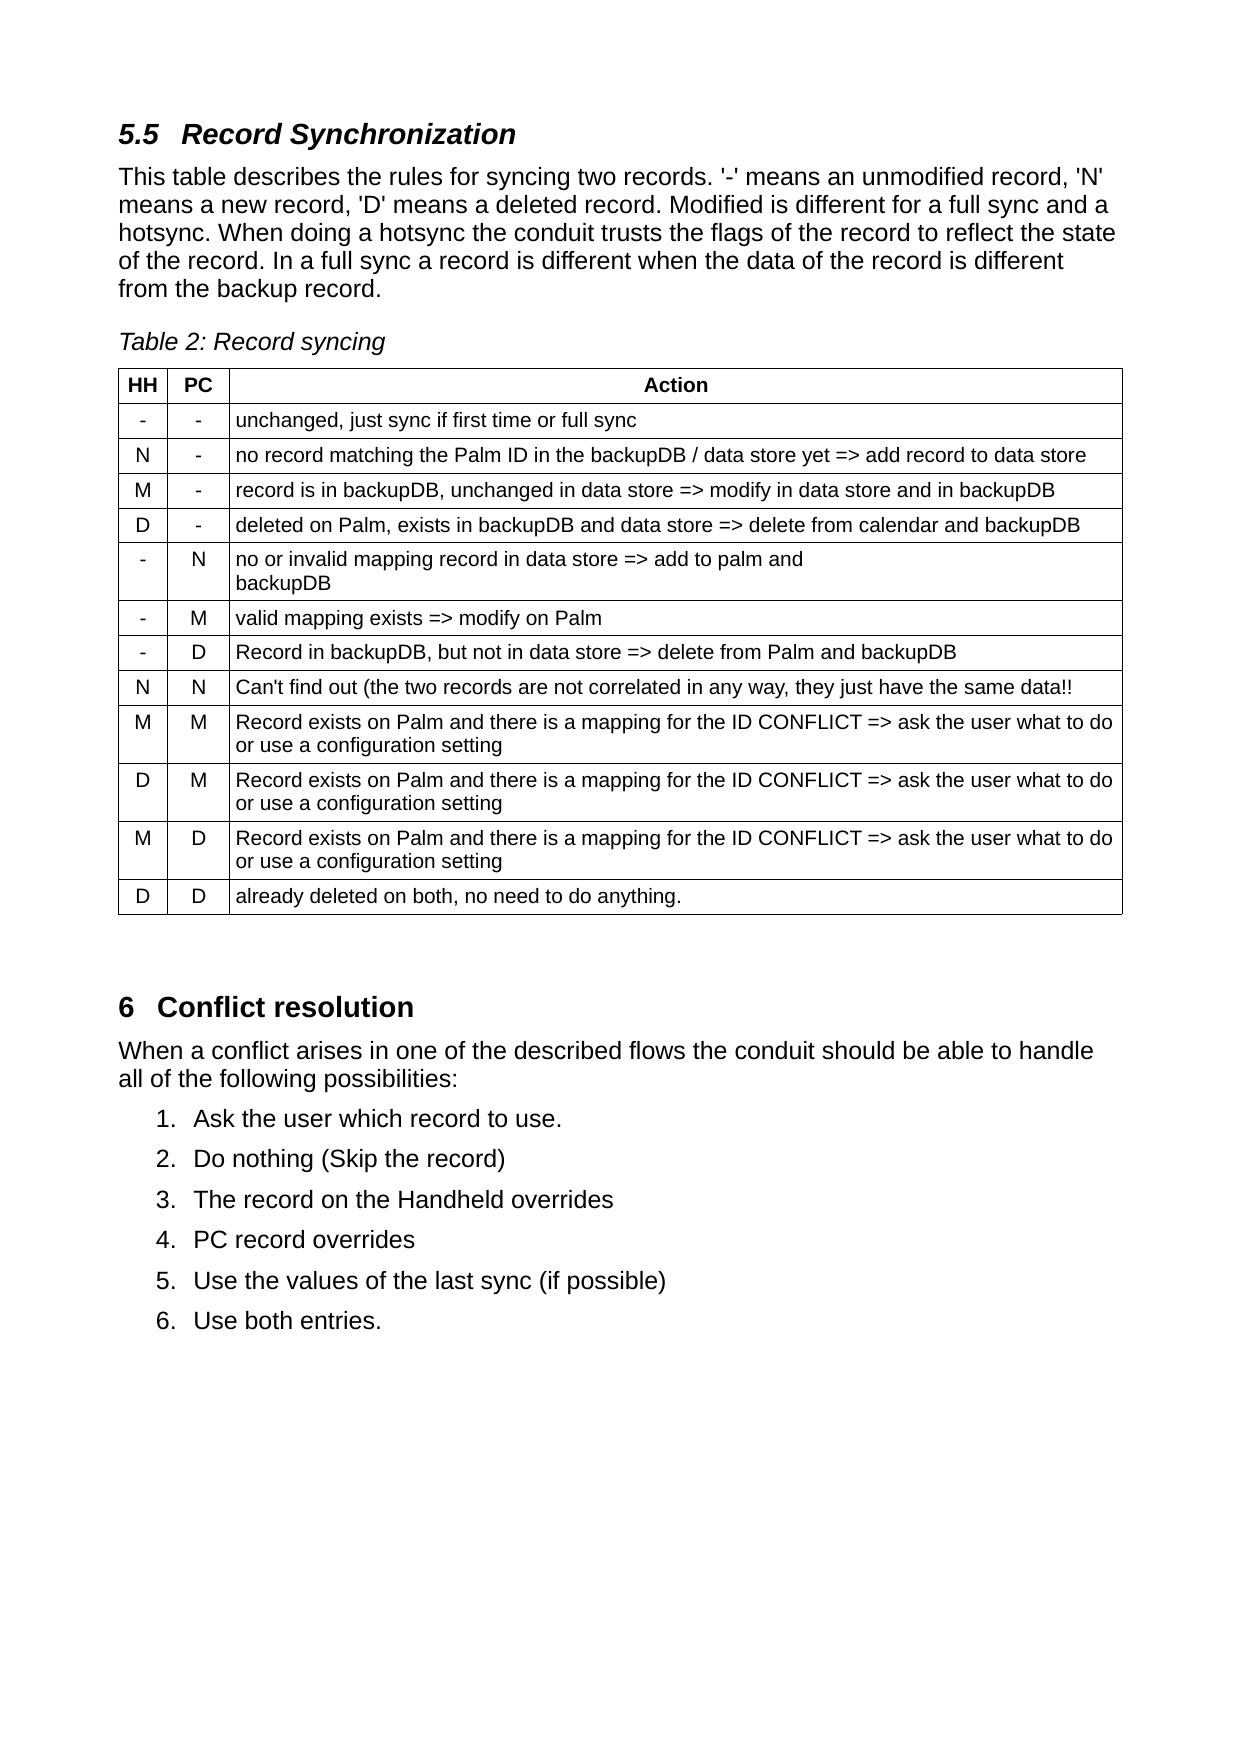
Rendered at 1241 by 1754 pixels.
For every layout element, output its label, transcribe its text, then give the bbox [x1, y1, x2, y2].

subtitle Conflict resolution [118, 991, 1122, 1024]
table_cell D [119, 509, 167, 542]
table_cell - [119, 601, 167, 635]
table_cell Can't find out (the two records are not correlated in any way, they just have the same data!! [230, 671, 1122, 704]
subtitle Record Synchronization [118, 118, 1122, 151]
table_cell - [119, 636, 167, 670]
list Ask the user which record to use. [156, 1105, 1122, 1133]
table_cell - [168, 439, 229, 473]
table_header Action [230, 369, 1122, 403]
table_cell Record exists on Palm and there is a mapping for the ID CONFLICT => ask the user what to do or use a configuration setting [230, 822, 1122, 879]
table_cell M [168, 764, 229, 821]
table_cell N [168, 543, 229, 600]
list PC record overrides [156, 1226, 1122, 1254]
table_header PC [168, 369, 229, 403]
table_cell deleted on Palm, exists in backupDB and data store => delete from calendar and backupDB [230, 509, 1122, 542]
table_cell - [168, 509, 229, 542]
table_cell unchanged, just sync if first time or full sync [230, 404, 1122, 438]
table_cell no or invalid mapping record in data store => add to palm and backupDB [230, 543, 1122, 600]
table_cell N [168, 671, 229, 704]
table_cell M [119, 474, 167, 507]
table_cell valid mapping exists => modify on Palm [230, 601, 1122, 635]
table_cell - [119, 404, 167, 438]
list Do nothing (Skip the record) [156, 1145, 1122, 1173]
table_header HH [119, 369, 167, 403]
table_cell M [168, 706, 229, 763]
table_cell D [168, 636, 229, 670]
text This table describes the rules for syncing two records. '-' means an unmodified record, 'N' means a new record, 'D' means a deleted record. Modified is different for a full sync and a hotsync. When doing a hotsync the conduit trusts the flags of the record to reflect the state of the record. In a full sync a record is different when the data of the record is different from the backup record. [118, 163, 1122, 303]
table_cell D [168, 880, 229, 913]
table_cell D [168, 822, 229, 879]
text When a conflict arises in one of the described flows the conduit should be able to handle all of the following possibilities: [118, 1037, 1122, 1092]
table_cell M [119, 822, 167, 879]
table_cell N [119, 439, 167, 473]
table_cell M [168, 601, 229, 635]
list Use the values of the last sync (if possible) [156, 1267, 1122, 1294]
table_cell Record exists on Palm and there is a mapping for the ID CONFLICT => ask the user what to do or use a configuration setting [230, 764, 1122, 821]
table_cell D [119, 880, 167, 913]
table_cell N [119, 671, 167, 704]
table_cell record is in backupDB, unchanged in data store => modify in data store and in backupDB [230, 474, 1122, 507]
table_cell Record in backupDB, but not in data store => delete from Palm and backupDB [230, 636, 1122, 670]
table_cell already deleted on both, no need to do anything. [230, 880, 1122, 913]
table_cell D [119, 764, 167, 821]
table_cell Record exists on Palm and there is a mapping for the ID CONFLICT => ask the user what to do or use a configuration setting [230, 706, 1122, 763]
table_cell - [168, 404, 229, 438]
table_cell no record matching the Palm ID in the backupDB / data store yet => add record to data store [230, 439, 1122, 473]
list Use both entries. [156, 1307, 1122, 1335]
table_cell - [168, 474, 229, 507]
table_cell - [119, 543, 167, 600]
list The record on the Handheld overrides [156, 1186, 1122, 1214]
table_cell M [119, 706, 167, 763]
text Table 2: Record syncing [118, 328, 1122, 356]
